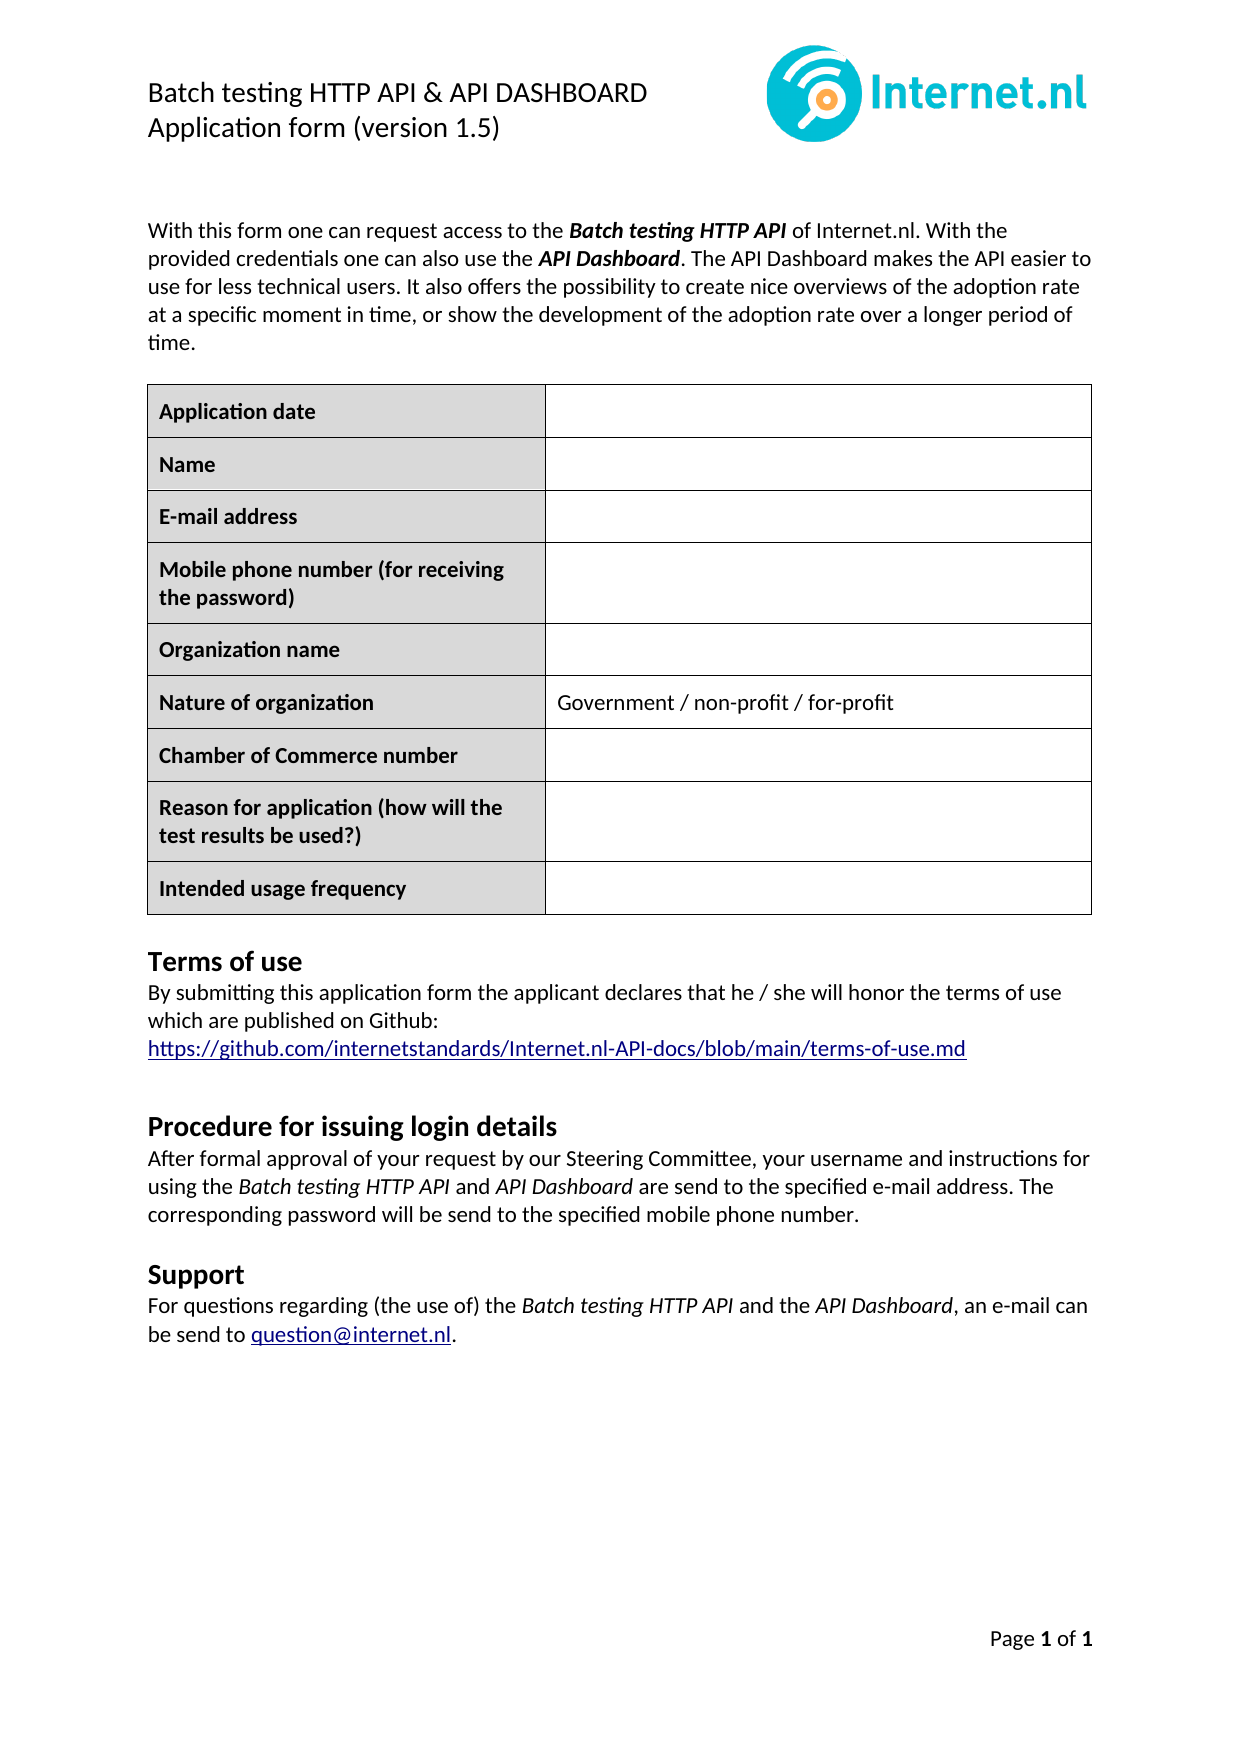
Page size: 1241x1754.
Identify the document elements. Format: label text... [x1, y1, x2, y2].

table_cell [546, 862, 1091, 914]
table_cell [546, 491, 1091, 542]
table_cell Name [148, 438, 545, 489]
text Terms of use [148, 943, 1093, 978]
table_cell Organization name [148, 624, 545, 675]
text Procedure for issuing login details [148, 1108, 1093, 1144]
table_cell Mobile phone number (for receiving the password) [148, 543, 545, 623]
table_cell [546, 729, 1091, 781]
table_cell Government / non-profit / for-profit [546, 676, 1091, 728]
text For questions regarding (the use of) the Batch testing HTTP API and the API Dashboard, an e-mail can be send to question@internet.nl. [148, 1292, 1093, 1348]
text After formal approval of your request by our Steering Committee, your username and instructions for using the Batch testing HTTP API and API Dashboard are send to the specified e-mail address. The corresponding password will be send to the specified mobile phone number. [148, 1144, 1093, 1228]
table_cell Reason for application (how will the test results be used?) [148, 782, 545, 861]
table_header Application date [148, 385, 545, 437]
text With this form one can request access to the Batch testing HTTP API of Internet.nl. With the provided credentials one can also use the API Dashboard. The API Dashboard makes the API easier to use for less technical users. It also offers the possibility to create nice overviews of the adoption rate at a specific moment in time, or show the development of the adoption rate over a longer period of time. [148, 216, 1093, 356]
table_header [546, 385, 1091, 437]
table_cell [546, 624, 1091, 675]
table_cell E-mail address [148, 491, 545, 542]
text Support [148, 1256, 1093, 1292]
text By submitting this application form the applicant declares that he / she will honor the terms of use which are published on Github: https://github.com/internetstandards/Internet.nl-API-docs/blob/main/terms-of-use.md [148, 978, 1093, 1063]
table_cell Intended usage frequency [148, 862, 545, 914]
table_cell [546, 782, 1091, 861]
table_cell Nature of organization [148, 676, 545, 728]
table_cell [546, 543, 1091, 623]
table_cell [546, 438, 1091, 489]
table_cell Chamber of Commerce number [148, 729, 545, 781]
